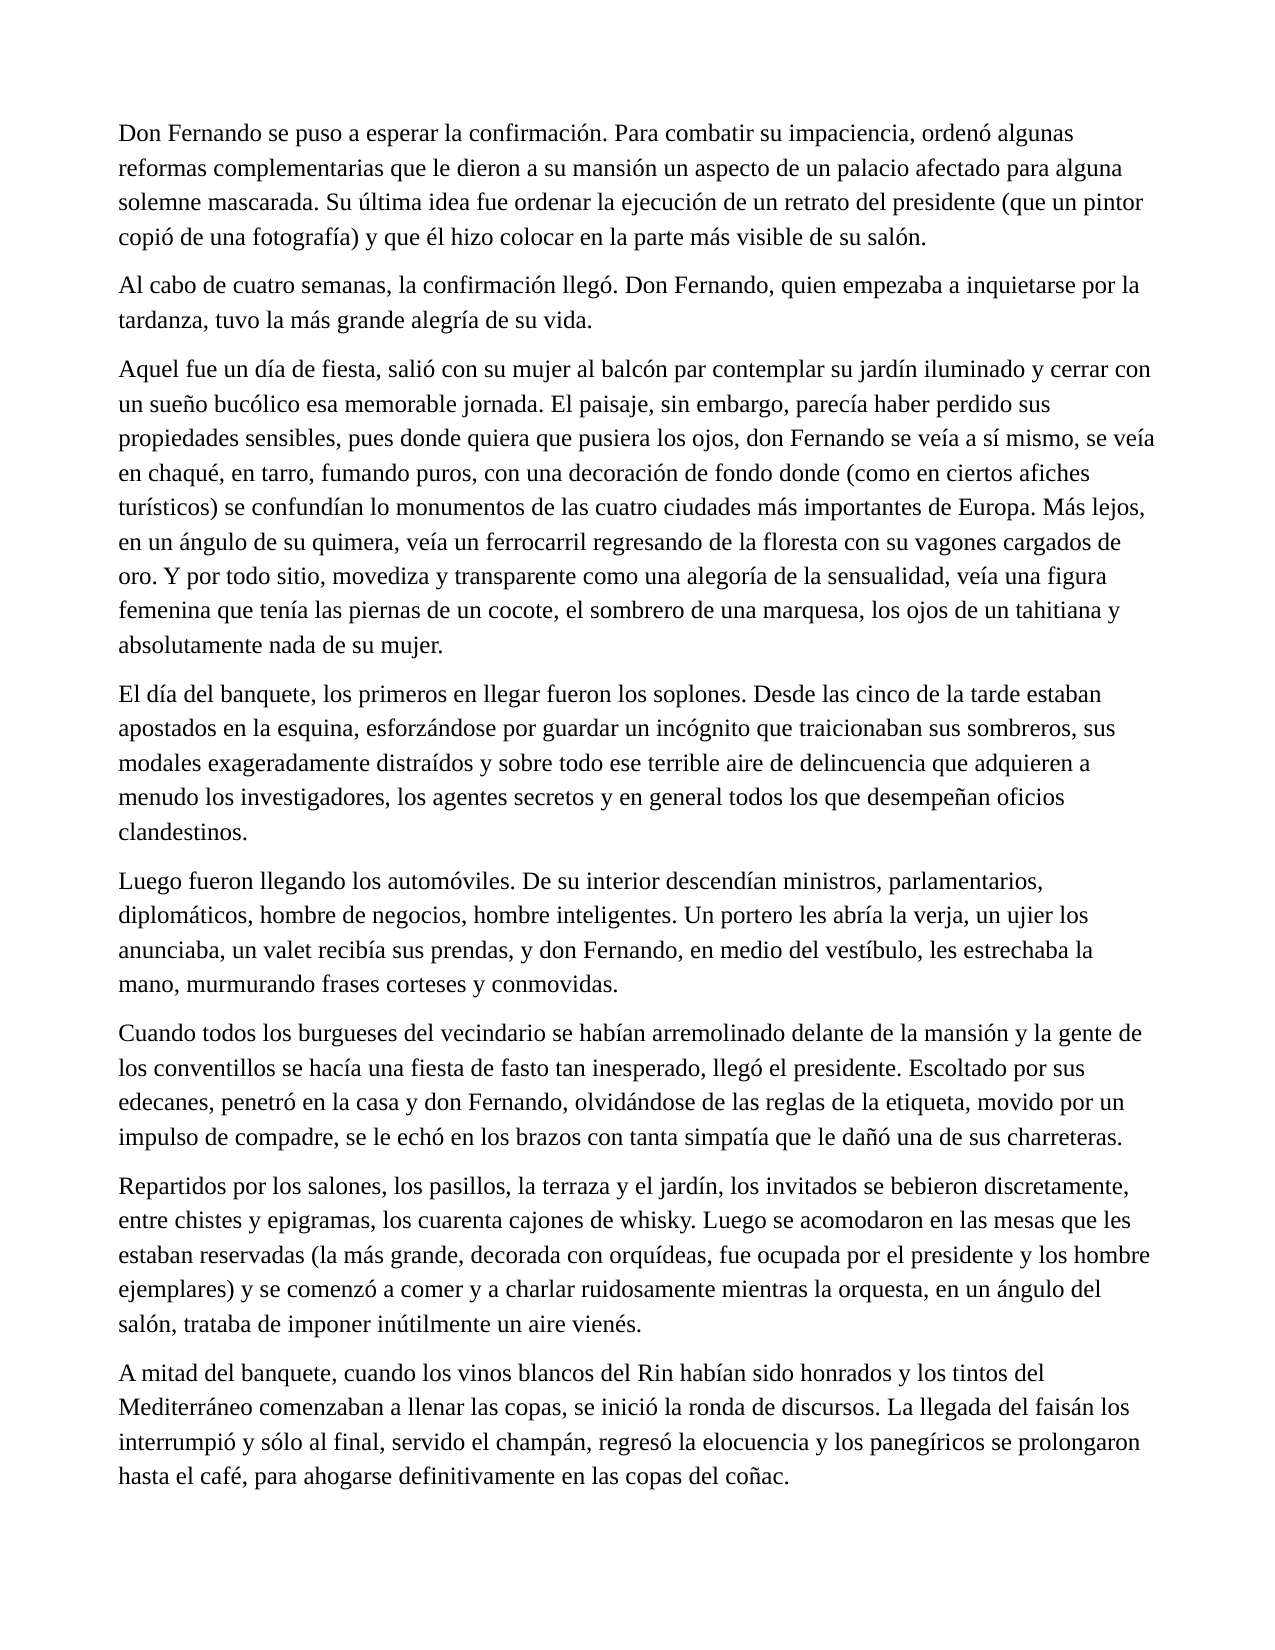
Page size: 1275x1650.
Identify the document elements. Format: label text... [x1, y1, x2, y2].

text Al cabo de cuatro semanas, la confirmación llegó. Don Fernando, quien empezaba a inquietarse por la tardanza, tuvo la más grande alegría de su vida. [118, 271, 1157, 334]
text Repartidos por los salones, los pasillos, la terraza y el jardín, los invitados se bebieron discretamente, entre chistes y epigramas, los cuarenta cajones de whisky. Luego se acomodaron en las mesas que les estaban reservadas (la más grande, decorada con orquídeas, fue ocupada por el presidente y los hombre ejemplares) y se comenzó a comer y a charlar ruidosamente mientras la orquesta, en un ángulo del salón, trataba de imponer inútilmente un aire vienés. [118, 1171, 1157, 1338]
text Cuando todos los burgueses del vecindario se habían arremolinado delante de la mansión y la gente de los conventillos se hacía una fiesta de fasto tan inesperado, llegó el presidente. Escoltado por sus edecanes, penetró en la casa y don Fernando, olvidándose de las reglas de la etiqueta, movido por un impulso de compadre, se le echó en los brazos con tanta simpatía que le dañó una de sus charreteras. [118, 1018, 1157, 1151]
text El día del banquete, los primeros en llegar fueron los soplones. Desde las cinco de la tarde estaban apostados en la esquina, esforzándose por guardar un incógnito que traicionaban sus sombreros, sus modales exageradamente distraídos y sobre todo ese terrible aire de delincuencia que adquieren a menudo los investigadores, los agentes secretos y en general todos los que desempeñan oficios clandestinos. [118, 679, 1157, 846]
text A mitad del banquete, cuando los vinos blancos del Rin habían sido honrados y los tintos del Mediterráneo comenzaban a llenar las copas, se inició la ronda de discursos. La llegada del faisán los interrumpió y sólo al final, servido el champán, regresó la elocuencia y los panegíricos se prolongaron hasta el café, para ahogarse definitivamente en las copas del coñac. [118, 1358, 1157, 1490]
text Aquel fue un día de fiesta, salió con su mujer al balcón par contemplar su jardín iluminado y cerrar con un sueño bucólico esa memorable jornada. El paisaje, sin embargo, parecía haber perdido sus propiedades sensibles, pues donde quiera que pusiera los ojos, don Fernando se veía a sí mismo, se veía en chaqué, en tarro, fumando puros, con una decoración de fondo donde (como en ciertos afiches turísticos) se confundían lo monumentos de las cuatro ciudades más importantes de Europa. Más lejos, en un ángulo de su quimera, veía un ferrocarril regresando de la floresta con su vagones cargados de oro. Y por todo sitio, movediza y transparente como una alegoría de la sensualidad, veía una figura femenina que tenía las piernas de un cocote, el sombrero de una marquesa, los ojos de un tahitiana y absolutamente nada de su mujer. [118, 354, 1157, 659]
text Don Fernando se puso a esperar la confirmación. Para combatir su impaciencia, ordenó algunas reformas complementarias que le dieron a su mansión un aspecto de un palacio afectado para alguna solemne mascarada. Su última idea fue ordenar la ejecución de un retrato del presidente (que un pintor copió de una fotografía) y que él hizo colocar en la parte más visible de su salón. [118, 118, 1157, 250]
text Luego fueron llegando los automóviles. De su interior descendían ministros, parlamentarios, diplomáticos, hombre de negocios, hombre inteligentes. Un portero les abría la verja, un ujier los anunciaba, un valet recibía sus prendas, y don Fernando, en medio del vestíbulo, les estrechaba la mano, murmurando frases corteses y conmovidas. [118, 866, 1157, 998]
